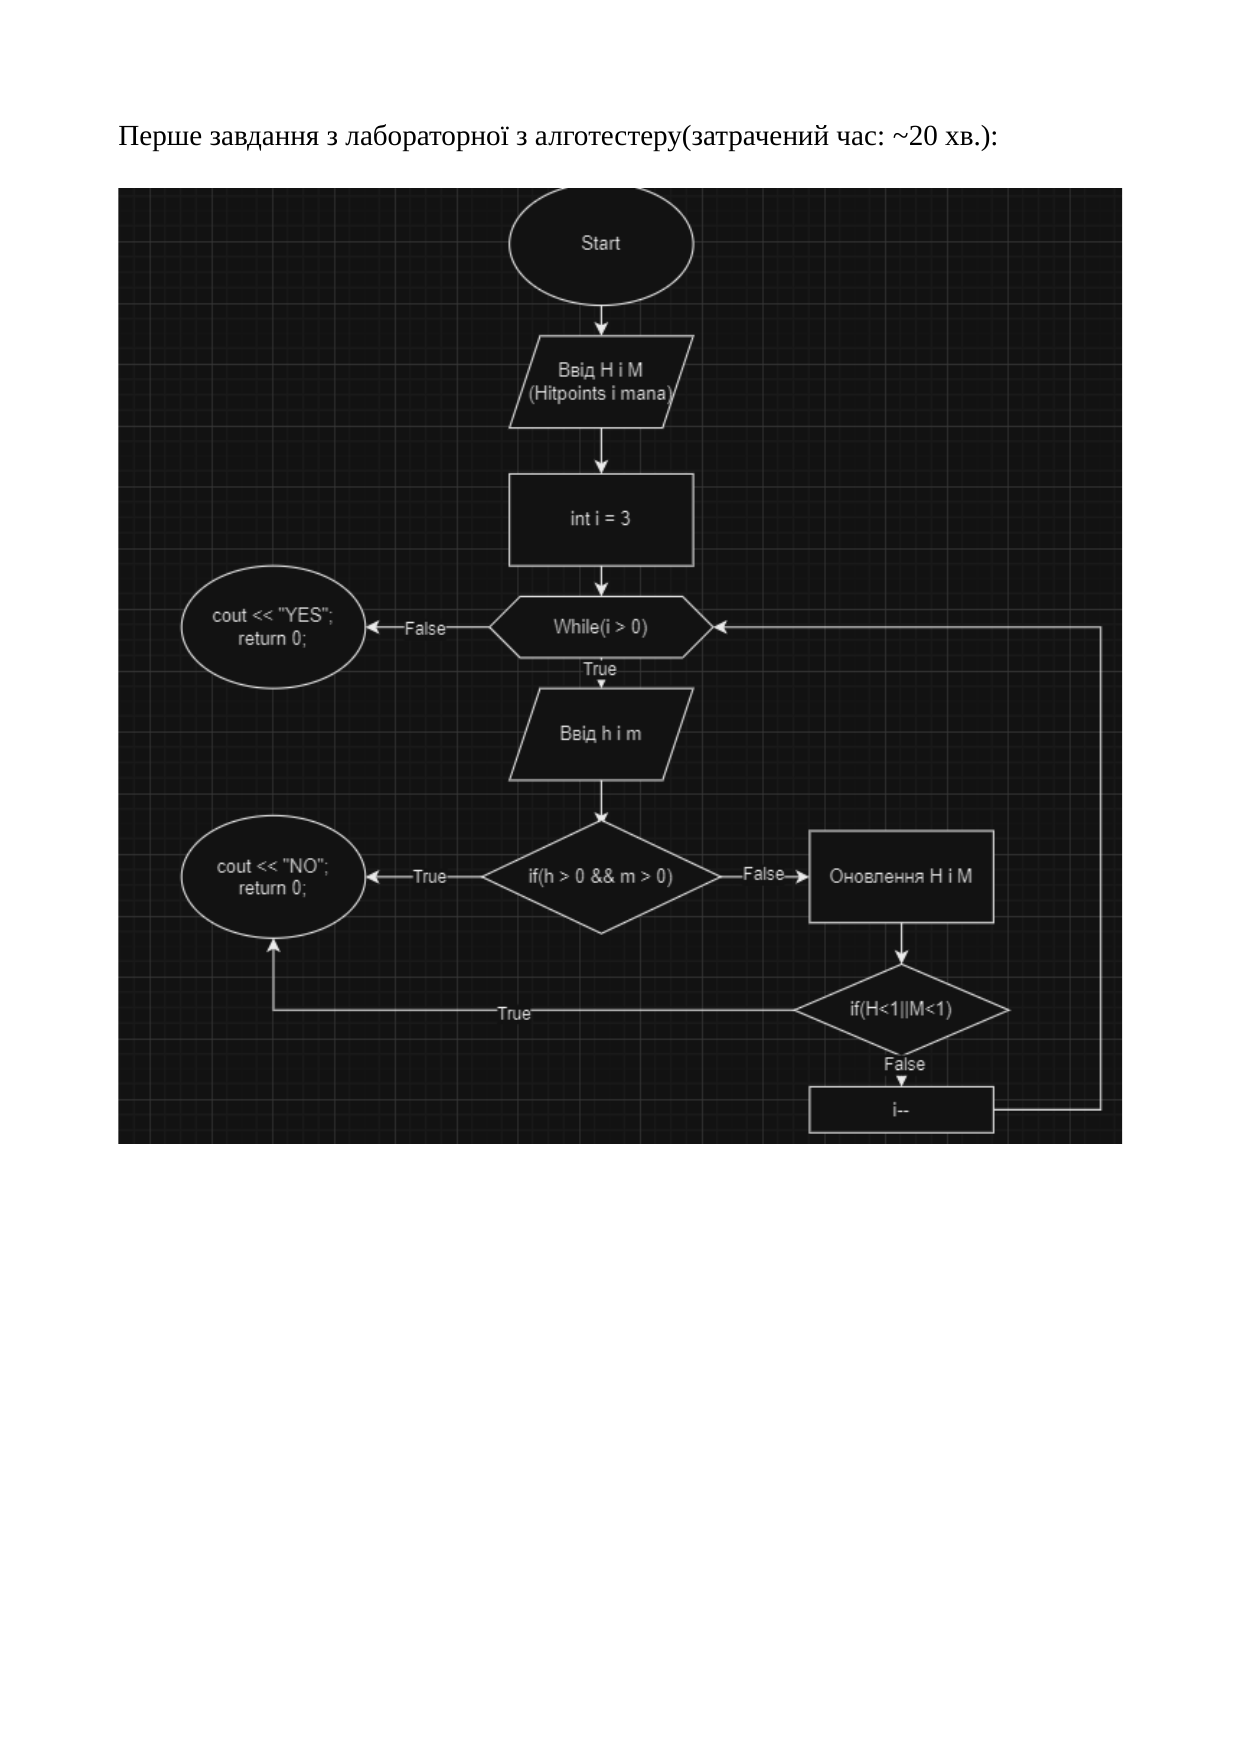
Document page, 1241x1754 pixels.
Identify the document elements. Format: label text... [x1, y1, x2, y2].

picture [118, 188, 1123, 1144]
text Перше завдання з лабораторної з алготестеру(затрачений час: ~20 хв.): [118, 118, 1122, 152]
